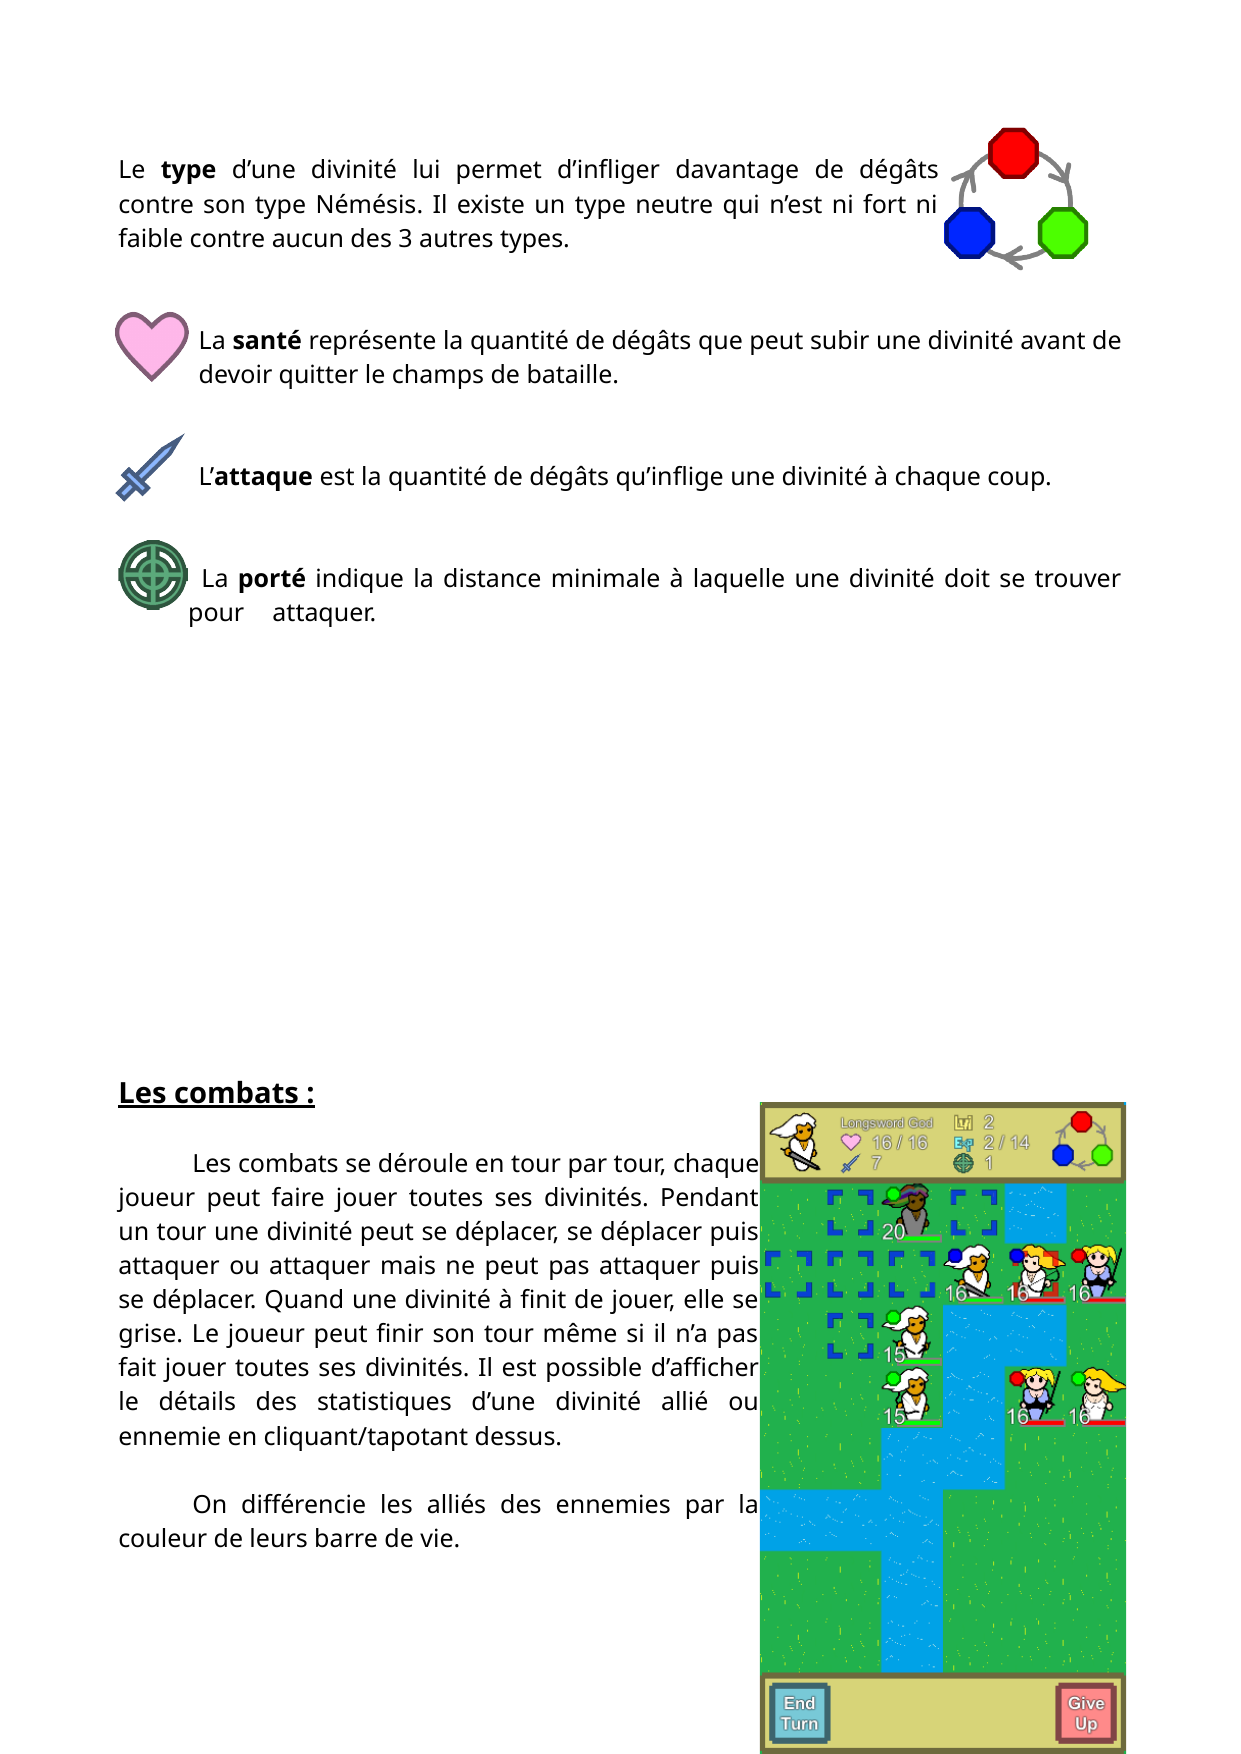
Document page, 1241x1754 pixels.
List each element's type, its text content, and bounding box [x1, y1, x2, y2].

picture [759, 1102, 1127, 1754]
text Les combats se déroule en tour par tour, chaque joueur peut faire jouer toutes ses divinités. Pendant un tour une divinité peut se déplacer, se déplacer puis attaquer ou attaquer mais ne peut pas attaquer puis se déplacer. Quand une divinité à finit de jouer, elle se grise. Le joueur peut finir son tour même si il n’a pas fait jouer toutes ses divinités. Il est possible d’afficher le détails des statistiques d’une divinité allié ou ennemie en cliquant/tapotant dessus. [118, 1146, 759, 1452]
text L’attaque est la quantité de dégâts qu’inflige une divinité à chaque coup. [186, 459, 1122, 493]
text Les combats : [118, 1072, 1122, 1112]
picture [114, 310, 190, 385]
picture [118, 540, 188, 610]
text La santé représente la quantité de dégâts que peut subir une divinité avant de devoir quitter le champs de bataille. [118, 322, 1122, 391]
text On différencie les alliés des ennemies par la couleur de leurs barre de vie. [118, 1486, 759, 1554]
text Le type d’une divinité lui permet d’infliger davantage de dégâts contre son type Némésis. Il existe un type neutre qui n’est ni fort ni faible contre aucun des 3 autres types. [118, 152, 939, 254]
picture [939, 125, 1097, 282]
picture [114, 432, 186, 504]
text La porté indique la distance minimale à laquelle une divinité doit se trouver pour attaquer. [118, 561, 1122, 629]
